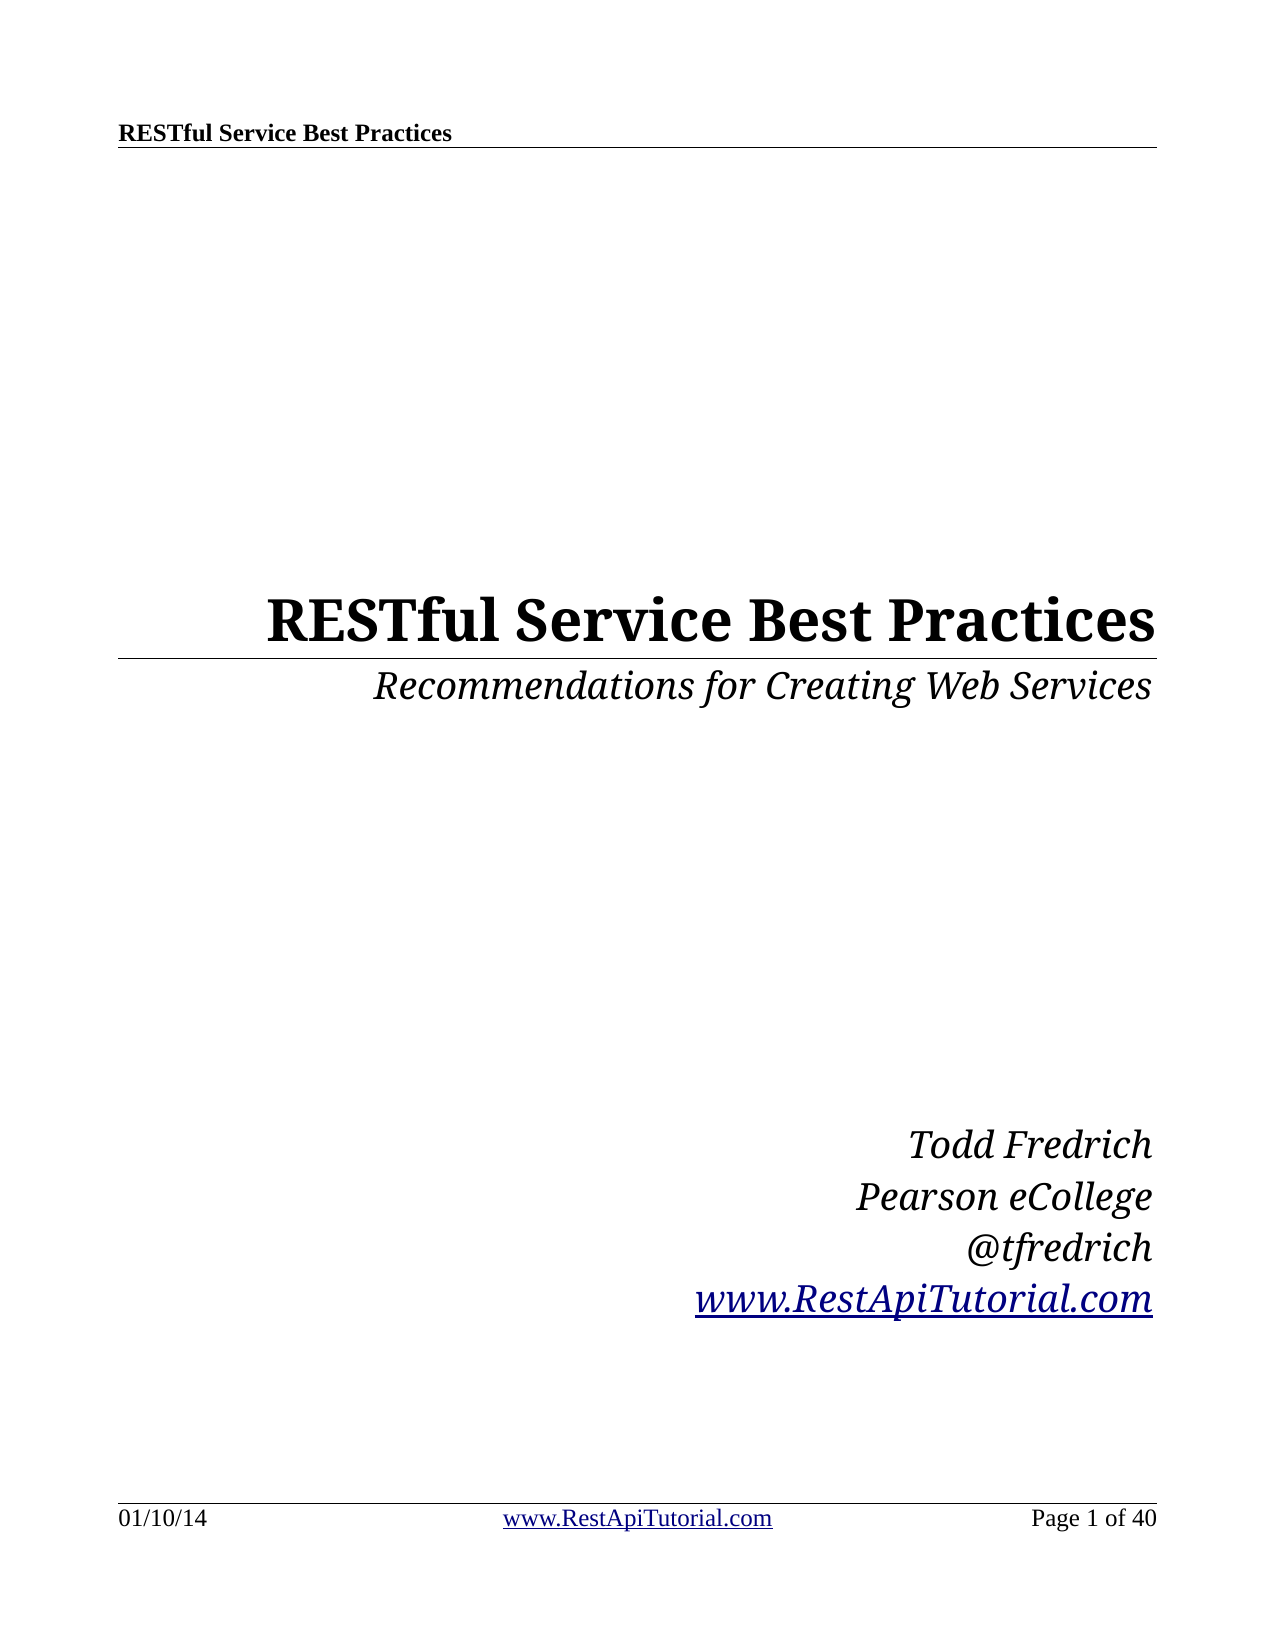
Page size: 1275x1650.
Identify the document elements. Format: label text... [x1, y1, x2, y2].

subtitle Recommendations for Creating Web Services [118, 659, 1157, 711]
subtitle Pearson eCollege [118, 1170, 1157, 1221]
subtitle Todd Fredrich [118, 1119, 1157, 1170]
subtitle RESTful Service Best Practices [118, 579, 1157, 658]
subtitle www.RestApiTutorial.com [118, 1272, 1157, 1323]
subtitle @tfredrich [118, 1221, 1157, 1272]
